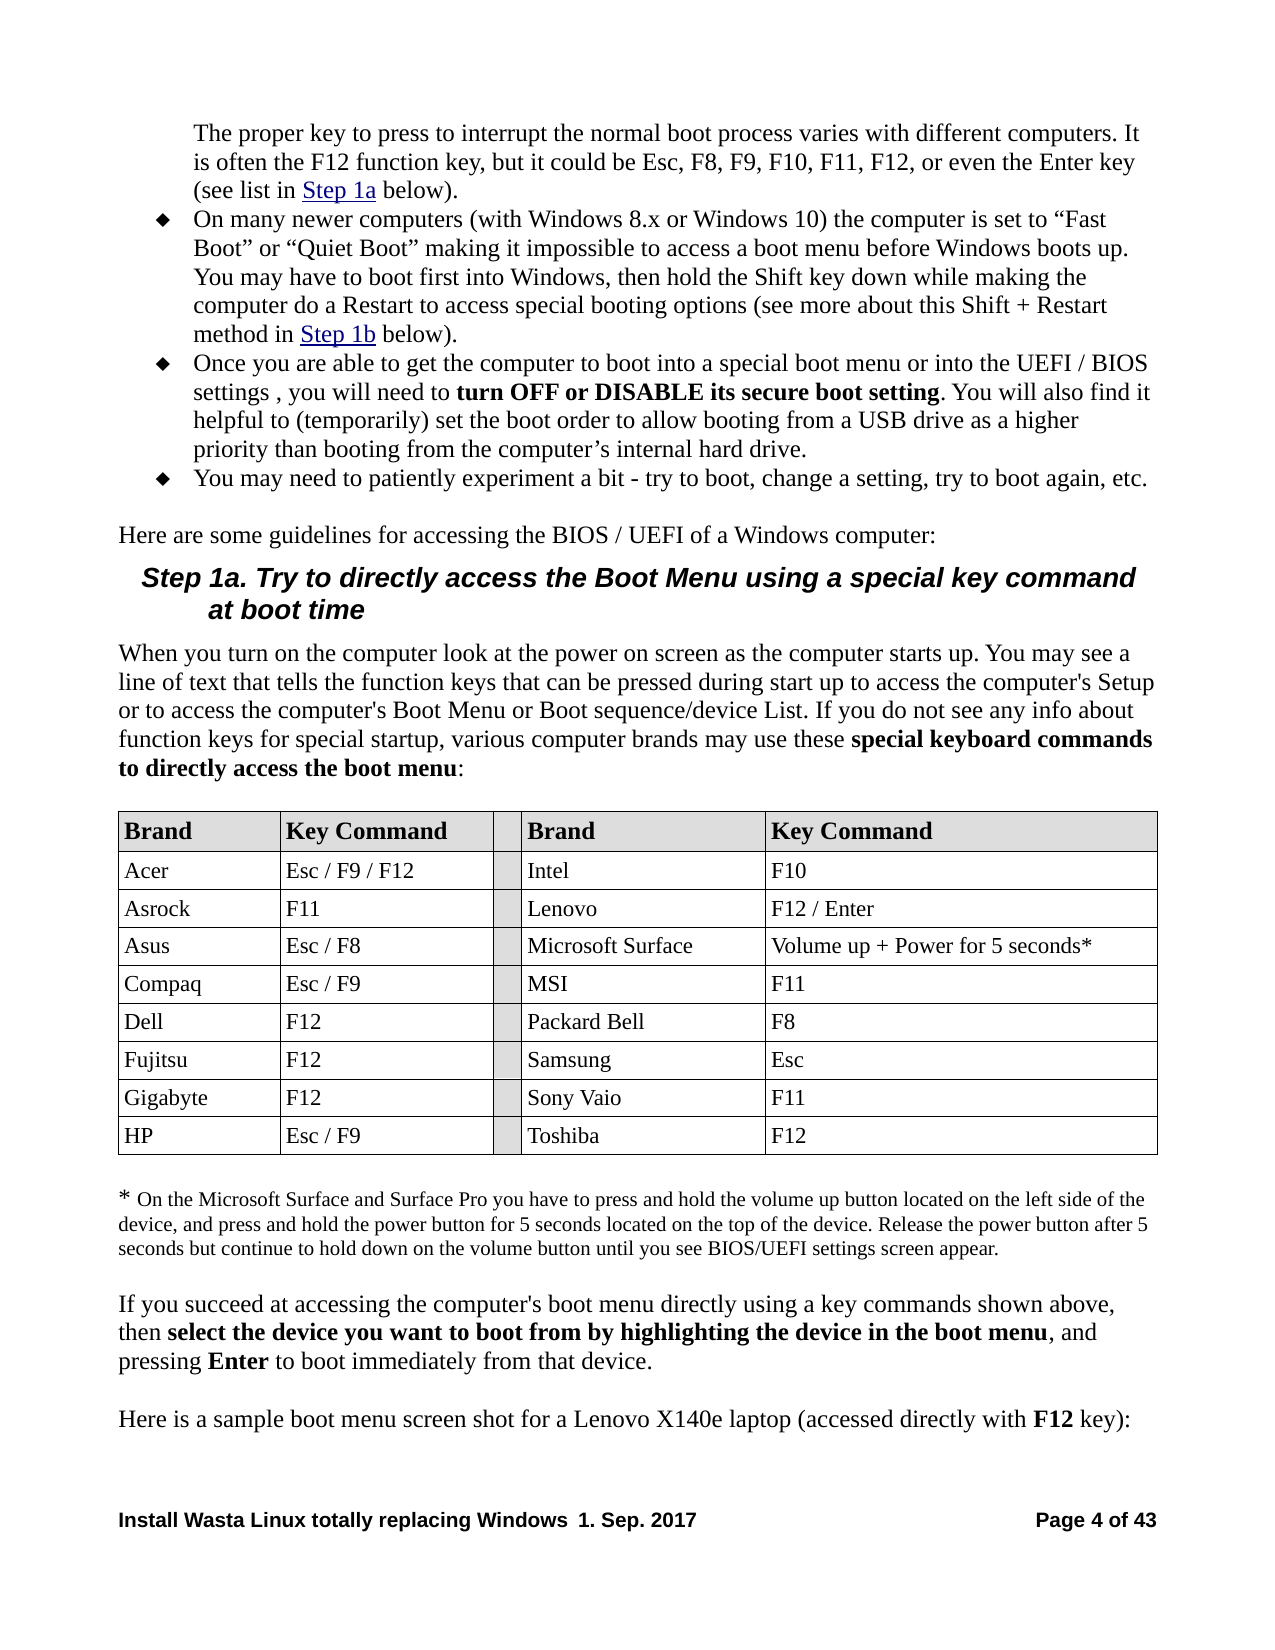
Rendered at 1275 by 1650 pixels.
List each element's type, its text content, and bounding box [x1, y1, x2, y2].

table_cell Samsung [522, 1042, 765, 1078]
table_cell Microsoft Surface [522, 928, 765, 965]
table_cell Asrock [119, 890, 280, 927]
text * On the Microsoft Surface and Surface Pro you have to press and hold the volume up button located on the left side of the device, and press and hold the power button for 5 seconds located on the top of the device. Release the power button after 5 seconds but continue to hold down on the volume button until you see BIOS/UEFI settings screen appear. [118, 1183, 1157, 1260]
table_cell F12 / Enter [766, 890, 1157, 927]
table_header Key Command [281, 812, 493, 851]
table_cell Esc / F9 [281, 966, 493, 1003]
table_cell Sony Vaio [522, 1080, 765, 1116]
table_cell HP [119, 1117, 280, 1154]
table_cell Esc / F8 [281, 928, 493, 965]
table_cell Acer [119, 852, 280, 889]
table_header [494, 812, 521, 851]
table_cell Lenovo [522, 890, 765, 927]
table_cell Esc [766, 1042, 1157, 1078]
table_cell Esc / F9 [281, 1117, 493, 1154]
table_cell Compaq [119, 966, 280, 1003]
list You may need to patiently experiment a bit - try to boot, change a setting, try to boot again, etc. [156, 463, 1157, 492]
table_cell Intel [522, 852, 765, 889]
table_cell [494, 890, 521, 927]
table_cell MSI [522, 966, 765, 1003]
text Here is a sample boot menu screen shot for a Lenovo X140e laptop (accessed directly with F12 key): [118, 1404, 1157, 1432]
table_cell [494, 1042, 521, 1078]
list Once you are able to get the computer to boot into a special boot menu or into the UEFI / BIOS settings , you will need to turn OFF or DISABLE its secure boot setting. You will also find it helpful to (temporarily) set the boot order to allow booting from a USB drive as a higher priority than booting from the computer’s internal hard drive. [156, 348, 1157, 463]
text If you succeed at accessing the computer's boot menu directly using a key commands shown above, then select the device you want to boot from by highlighting the device in the boot menu, and pressing Enter to boot immediately from that device. [118, 1289, 1157, 1375]
table_cell F10 [766, 852, 1157, 889]
table_cell Dell [119, 1004, 280, 1041]
text Here are some guidelines for accessing the BIOS / UEFI of a Windows computer: [118, 521, 1157, 549]
table_cell [494, 1117, 521, 1154]
table_cell [494, 1004, 521, 1041]
table_cell Gigabyte [119, 1080, 280, 1116]
table_cell [494, 928, 521, 965]
table_cell F12 [281, 1080, 493, 1116]
table_header Key Command [766, 812, 1157, 851]
table_cell Esc / F9 / F12 [281, 852, 493, 889]
list On many newer computers (with Windows 8.x or Windows 10) the computer is set to “Fast Boot” or “Quiet Boot” making it impossible to access a boot menu before Windows boots up. You may have to boot first into Windows, then hold the Shift key down while making the computer do a Restart to access special booting options (see more about this Shift + Restart method in Step 1b below). [156, 204, 1157, 348]
table_header Brand [522, 812, 765, 851]
table_cell Fujitsu [119, 1042, 280, 1078]
table_cell Volume up + Power for 5 seconds* [766, 928, 1157, 965]
table_cell [494, 1080, 521, 1116]
subtitle Step 1a. Try to directly access the Boot Menu using a special key command at boot time [118, 562, 1157, 626]
table_cell F12 [281, 1042, 493, 1078]
table_cell Packard Bell [522, 1004, 765, 1041]
table_cell F11 [766, 966, 1157, 1003]
table_cell F12 [281, 1004, 493, 1041]
table_cell Asus [119, 928, 280, 965]
text When you turn on the computer look at the power on screen as the computer starts up. You may see a line of text that tells the function keys that can be pressed during start up to access the computer's Setup or to access the computer's Boot Menu or Boot sequence/device List. If you do not see any info about function keys for special startup, various computer brands may use these special keyboard commands to directly access the boot menu: [118, 638, 1157, 782]
table_cell Toshiba [522, 1117, 765, 1154]
table_cell F11 [766, 1080, 1157, 1116]
table_cell F12 [766, 1117, 1157, 1154]
table_header Brand [119, 812, 280, 851]
table_cell [494, 966, 521, 1003]
table_cell [494, 852, 521, 889]
table_cell F8 [766, 1004, 1157, 1041]
list The proper key to press to interrupt the normal boot process varies with different computers. It is often the F12 function key, but it could be Esc, F8, F9, F10, F11, F12, or even the Enter key (see list in Step 1a below). [156, 118, 1157, 204]
table_cell F11 [281, 890, 493, 927]
